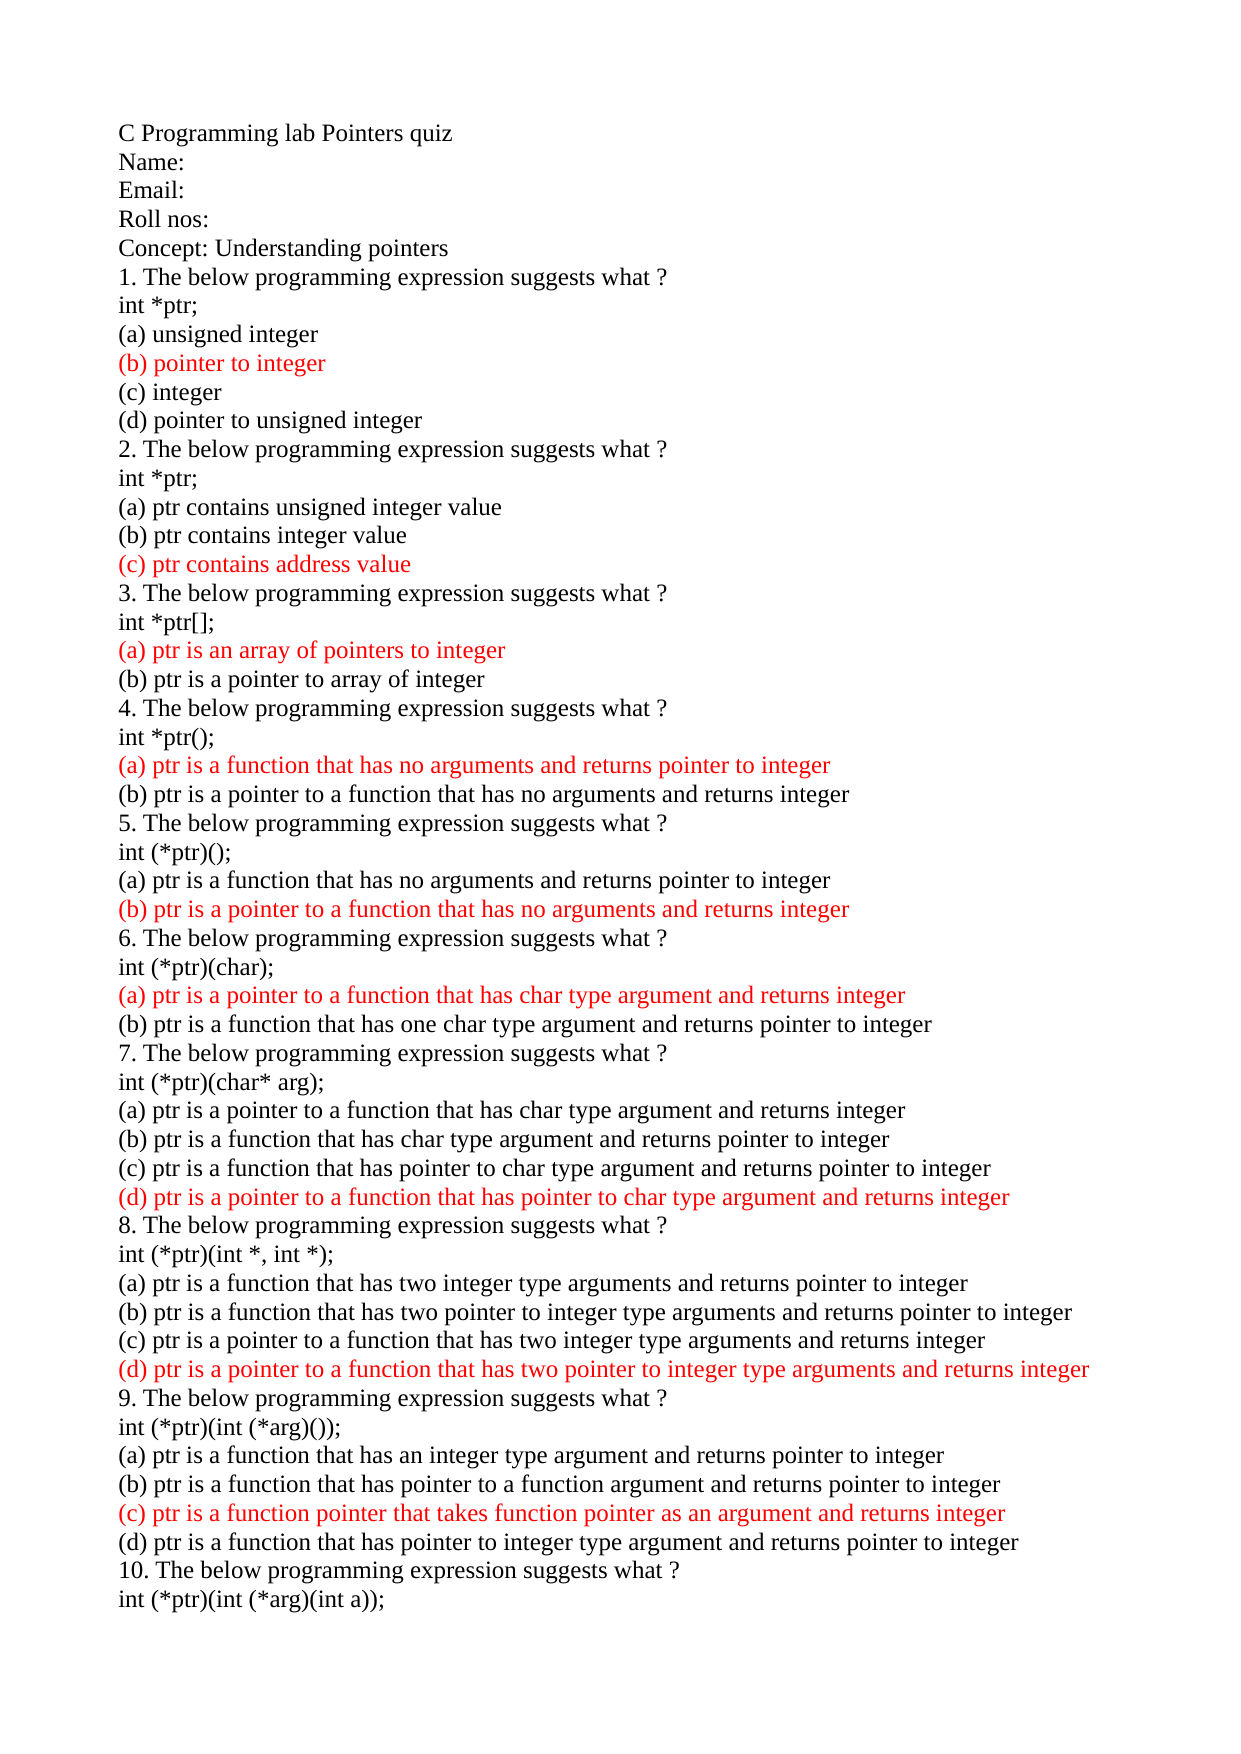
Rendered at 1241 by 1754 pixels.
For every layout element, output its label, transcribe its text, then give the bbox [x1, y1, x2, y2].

text (d) ptr is a pointer to a function that has two pointer to integer type arguments and returns integer [118, 1354, 1122, 1383]
text Name: [118, 147, 1122, 176]
text (b) ptr is a pointer to array of integer [118, 664, 1122, 693]
text int (*ptr)(int (*arg)()); [118, 1412, 1122, 1441]
text 5. The below programming expression suggests what ? [118, 808, 1122, 837]
text (a) unsigned integer [118, 319, 1122, 348]
text int *ptr[]; [118, 607, 1122, 636]
text (d) ptr is a pointer to a function that has pointer to char type argument and returns integer [118, 1182, 1122, 1211]
text 7. The below programming expression suggests what ? [118, 1038, 1122, 1067]
text int (*ptr)(char); [118, 952, 1122, 981]
text (a) ptr is a function that has two integer type arguments and returns pointer to integer [118, 1268, 1122, 1297]
text (c) ptr is a function that has pointer to char type argument and returns pointer to integer [118, 1153, 1122, 1182]
text int *ptr(); [118, 722, 1122, 751]
text (b) ptr is a pointer to a function that has no arguments and returns integer [118, 779, 1122, 808]
text (d) pointer to unsigned integer [118, 406, 1122, 434]
text (c) ptr contains address value [118, 549, 1122, 578]
text Email: [118, 176, 1122, 204]
text int (*ptr)(int (*arg)(int a)); [118, 1584, 1122, 1613]
text int (*ptr)(char* arg); [118, 1067, 1122, 1096]
text 4. The below programming expression suggests what ? [118, 693, 1122, 722]
text (b) pointer to integer [118, 348, 1122, 377]
text (a) ptr is a pointer to a function that has char type argument and returns integer [118, 981, 1122, 1009]
text int (*ptr)(); [118, 837, 1122, 866]
text 6. The below programming expression suggests what ? [118, 923, 1122, 952]
text (c) ptr is a pointer to a function that has two integer type arguments and returns integer [118, 1326, 1122, 1354]
text int *ptr; [118, 291, 1122, 319]
text (b) ptr is a function that has pointer to a function argument and returns pointer to integer [118, 1469, 1122, 1498]
text (a) ptr is a function that has an integer type argument and returns pointer to integer [118, 1441, 1122, 1469]
text int *ptr; [118, 463, 1122, 492]
text (a) ptr is an array of pointers to integer [118, 636, 1122, 664]
text Roll nos: [118, 204, 1122, 233]
text 9. The below programming expression suggests what ? [118, 1383, 1122, 1412]
text int (*ptr)(int *, int *); [118, 1239, 1122, 1268]
text (b) ptr is a function that has one char type argument and returns pointer to integer [118, 1009, 1122, 1038]
text (a) ptr is a pointer to a function that has char type argument and returns integer [118, 1096, 1122, 1124]
text 8. The below programming expression suggests what ? [118, 1211, 1122, 1239]
text (b) ptr is a pointer to a function that has no arguments and returns integer [118, 894, 1122, 923]
text C Programming lab Pointers quiz [118, 118, 1122, 147]
text (d) ptr is a function that has pointer to integer type argument and returns pointer to integer [118, 1527, 1122, 1556]
text 2. The below programming expression suggests what ? [118, 434, 1122, 463]
text (a) ptr contains unsigned integer value [118, 492, 1122, 521]
text (a) ptr is a function that has no arguments and returns pointer to integer [118, 751, 1122, 779]
text (c) ptr is a function pointer that takes function pointer as an argument and returns integer [118, 1498, 1122, 1527]
text (b) ptr is a function that has char type argument and returns pointer to integer [118, 1124, 1122, 1153]
text 10. The below programming expression suggests what ? [118, 1556, 1122, 1584]
text 1. The below programming expression suggests what ? [118, 262, 1122, 291]
text (c) integer [118, 377, 1122, 406]
text 3. The below programming expression suggests what ? [118, 578, 1122, 607]
text Concept: Understanding pointers [118, 233, 1122, 262]
text (b) ptr is a function that has two pointer to integer type arguments and returns pointer to integer [118, 1297, 1122, 1326]
text (b) ptr contains integer value [118, 521, 1122, 549]
text (a) ptr is a function that has no arguments and returns pointer to integer [118, 866, 1122, 894]
